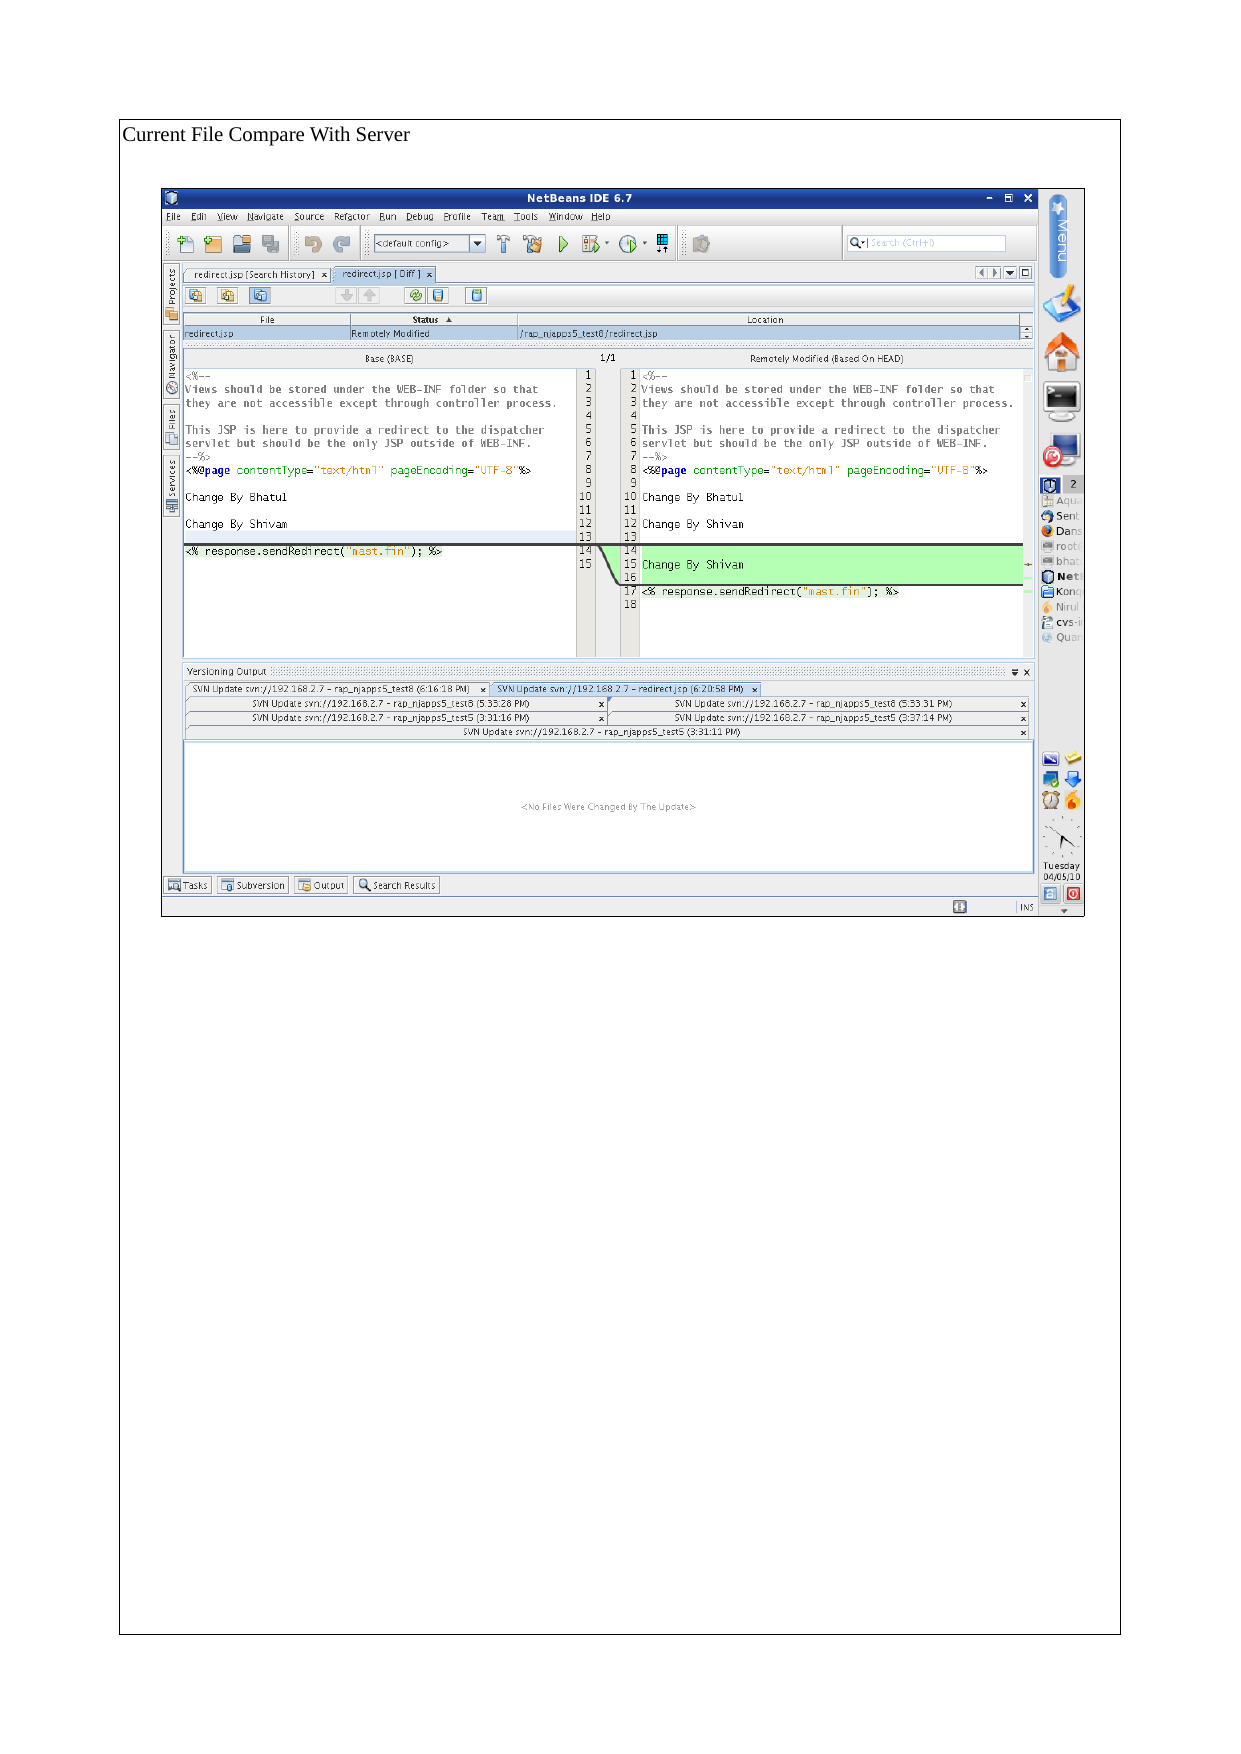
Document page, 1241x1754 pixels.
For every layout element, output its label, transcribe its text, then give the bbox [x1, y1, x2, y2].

text Current File Compare With Server [122, 122, 1118, 146]
picture [162, 189, 1084, 916]
